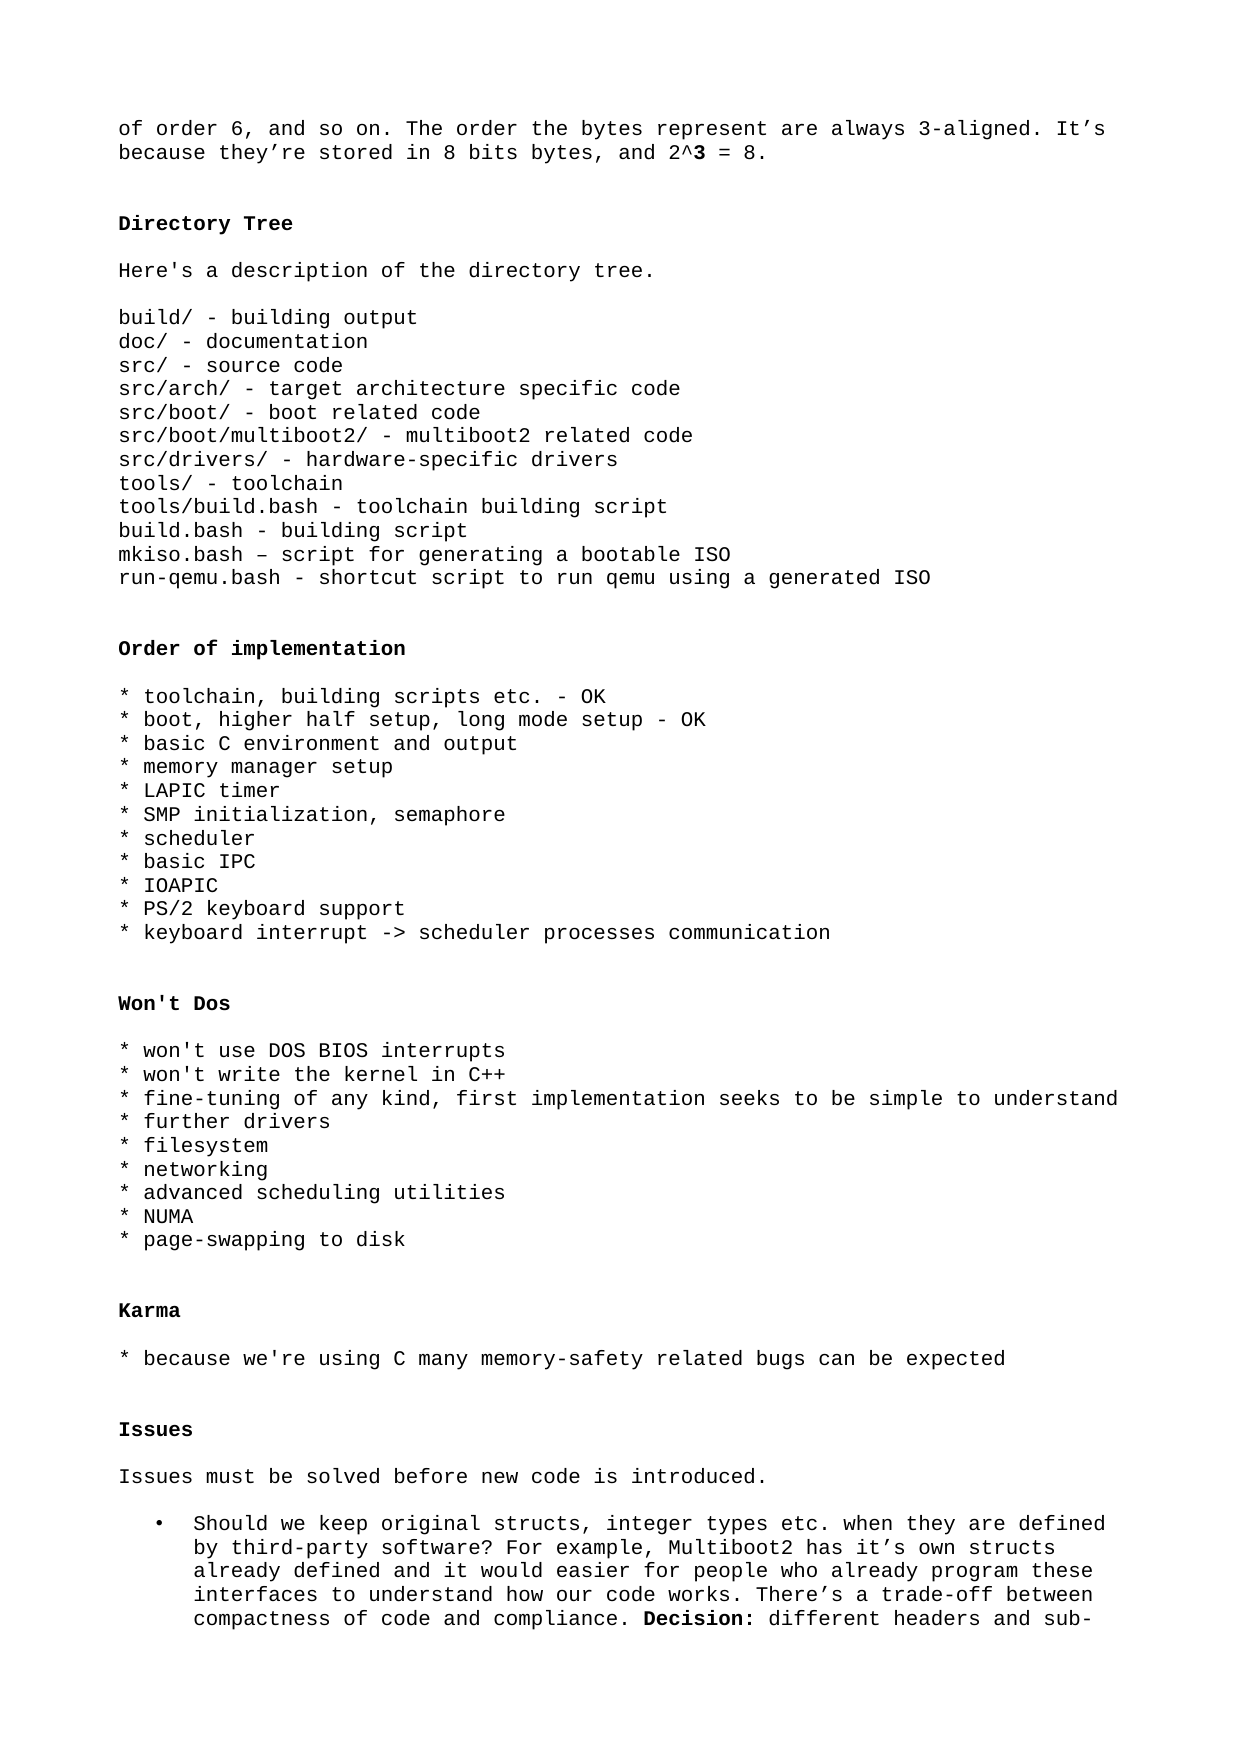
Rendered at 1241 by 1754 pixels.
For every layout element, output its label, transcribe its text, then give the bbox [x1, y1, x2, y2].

text src/arch/ - target architecture specific code [118, 378, 1122, 402]
text * toolchain, building scripts etc. - OK [118, 686, 1122, 709]
text * PS/2 keyboard support [118, 898, 1122, 922]
text * boot, higher half setup, long mode setup - OK [118, 709, 1122, 733]
text src/boot/multiboot2/ - multiboot2 related code [118, 426, 1122, 449]
text * IOAPIC [118, 875, 1122, 898]
text * LAPIC timer [118, 780, 1122, 804]
text * basic IPC [118, 851, 1122, 875]
text * filesystem [118, 1135, 1122, 1158]
list Should we keep original structs, integer types etc. when they are defined by third-party software? For example, Multiboot2 has it’s own structs already defined and it would easier for people who already program these interfaces to understand how our code works. There’s a trade-off between compactness of code and compliance. Decision: different headers and sub- [156, 1513, 1122, 1631]
text Issues must be solved before new code is introduced. [118, 1466, 1122, 1489]
text * advanced scheduling utilities [118, 1182, 1122, 1206]
text mkiso.bash – script for generating a bootable ISO [118, 544, 1122, 567]
text * page-swapping to disk [118, 1229, 1122, 1253]
text Here's a description of the directory tree. [118, 260, 1122, 284]
text * scheduler [118, 827, 1122, 851]
text tools/ - toolchain [118, 473, 1122, 496]
text * won't use DOS BIOS interrupts [118, 1040, 1122, 1064]
text src/boot/ - boot related code [118, 402, 1122, 426]
text * NUMA [118, 1206, 1122, 1229]
text build/ - building output [118, 307, 1122, 331]
text * won't write the kernel in C++ [118, 1064, 1122, 1088]
text of order 6, and so on. The order the bytes represent are always 3-aligned. It’s because they’re stored in 8 bits bytes, and 2^3 = 8. [118, 118, 1122, 165]
text Order of implementation [118, 638, 1122, 662]
text Directory Tree [118, 213, 1122, 236]
text src/ - source code [118, 354, 1122, 378]
text build.bash - building script [118, 520, 1122, 544]
text tools/build.bash - toolchain building script [118, 496, 1122, 520]
text doc/ - documentation [118, 331, 1122, 354]
text Karma [118, 1300, 1122, 1324]
text * SMP initialization, semaphore [118, 804, 1122, 827]
text run-qemu.bash - shortcut script to run qemu using a generated ISO [118, 567, 1122, 591]
text * because we're using C many memory-safety related bugs can be expected [118, 1348, 1122, 1371]
text * memory manager setup [118, 757, 1122, 780]
text Issues [118, 1419, 1122, 1442]
text * further drivers [118, 1111, 1122, 1135]
text Won't Dos [118, 993, 1122, 1017]
text * fine-tuning of any kind, first implementation seeks to be simple to understand [118, 1088, 1122, 1111]
text src/drivers/ - hardware-specific drivers [118, 449, 1122, 473]
text * keyboard interrupt -> scheduler processes communication [118, 922, 1122, 946]
text * basic C environment and output [118, 733, 1122, 757]
text * networking [118, 1158, 1122, 1182]
